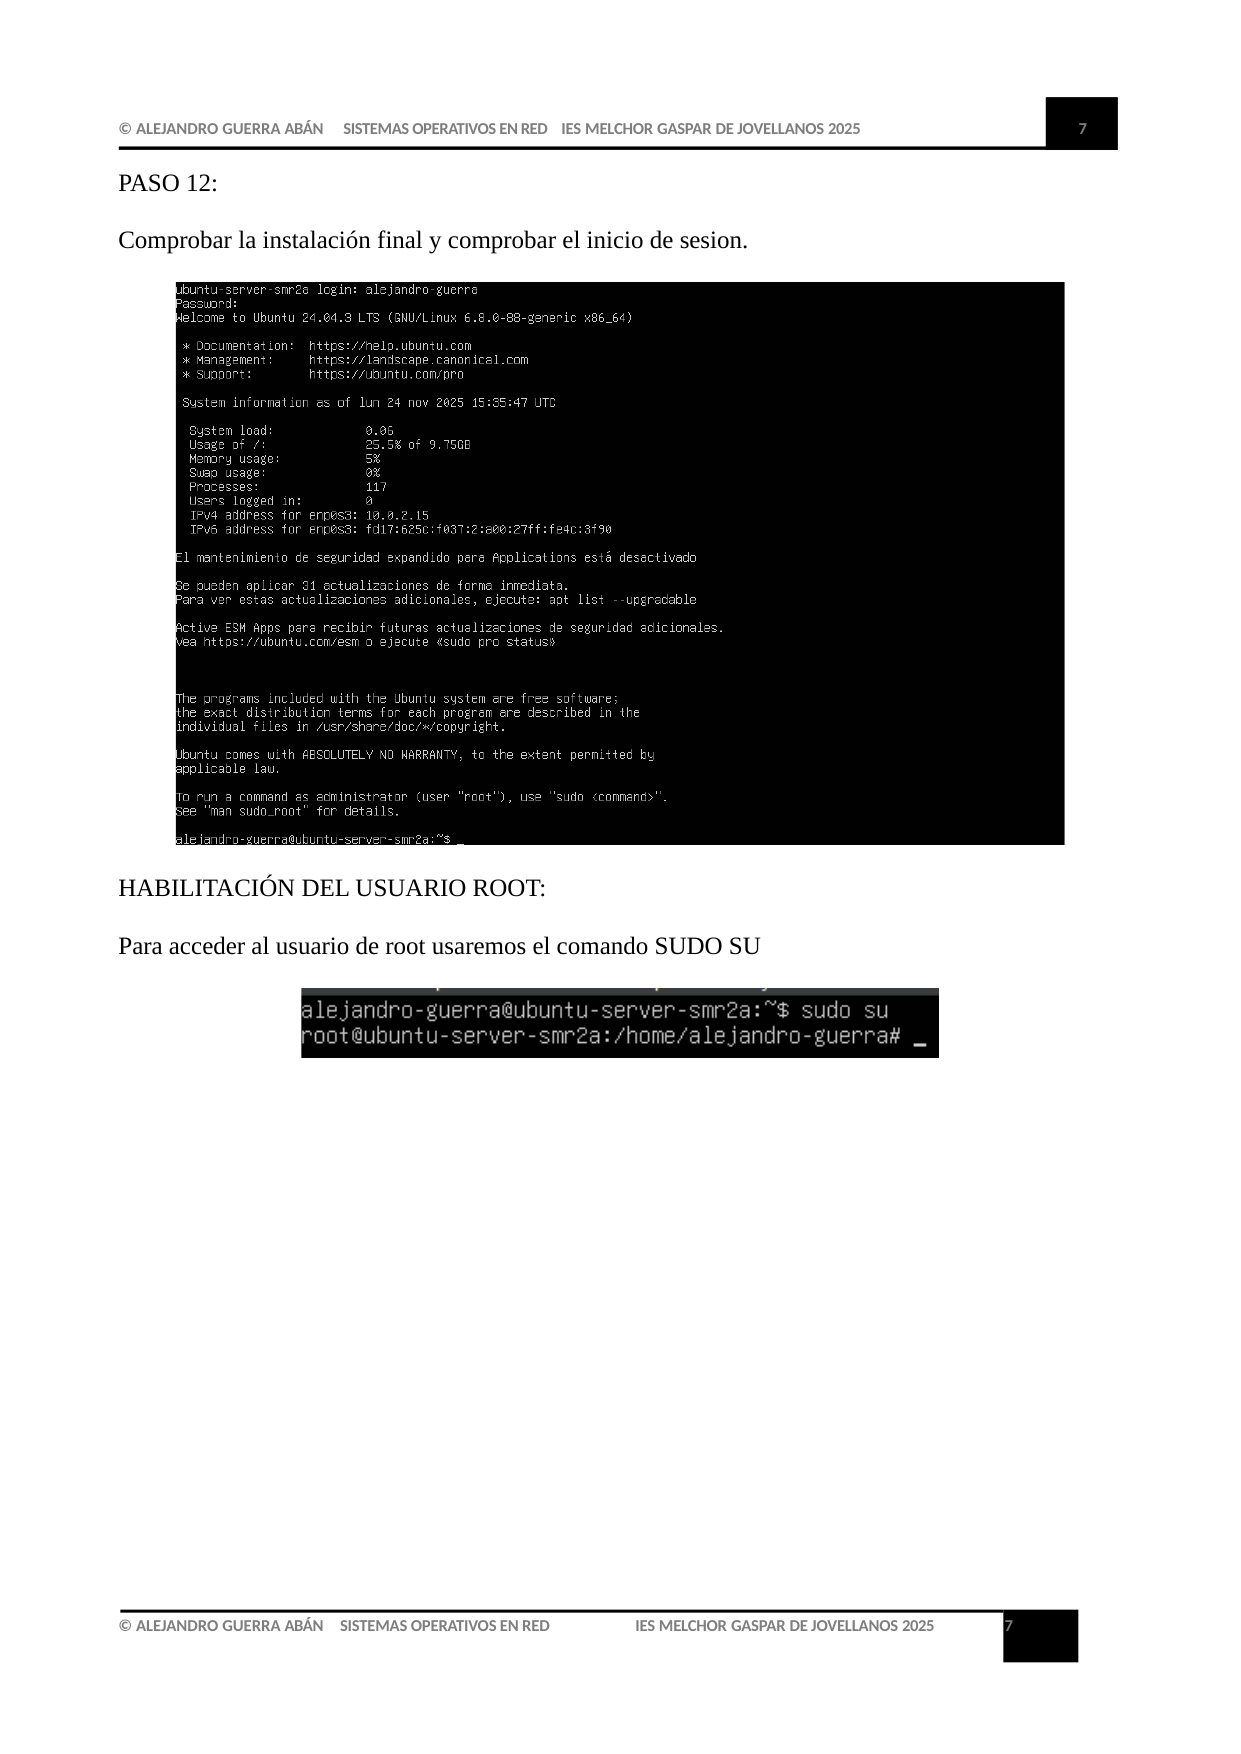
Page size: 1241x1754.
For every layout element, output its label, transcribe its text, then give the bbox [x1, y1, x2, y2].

picture [301, 988, 939, 1058]
text Para acceder al usuario de root usaremos el comando SUDO SU [118, 931, 1122, 960]
text HABILITACIÓN DEL USUARIO ROOT: [118, 873, 1122, 902]
picture [175, 282, 1065, 845]
text Comprobar la instalación final y comprobar el inicio de sesion. [118, 225, 1122, 254]
text PASO 12: [118, 168, 1122, 197]
